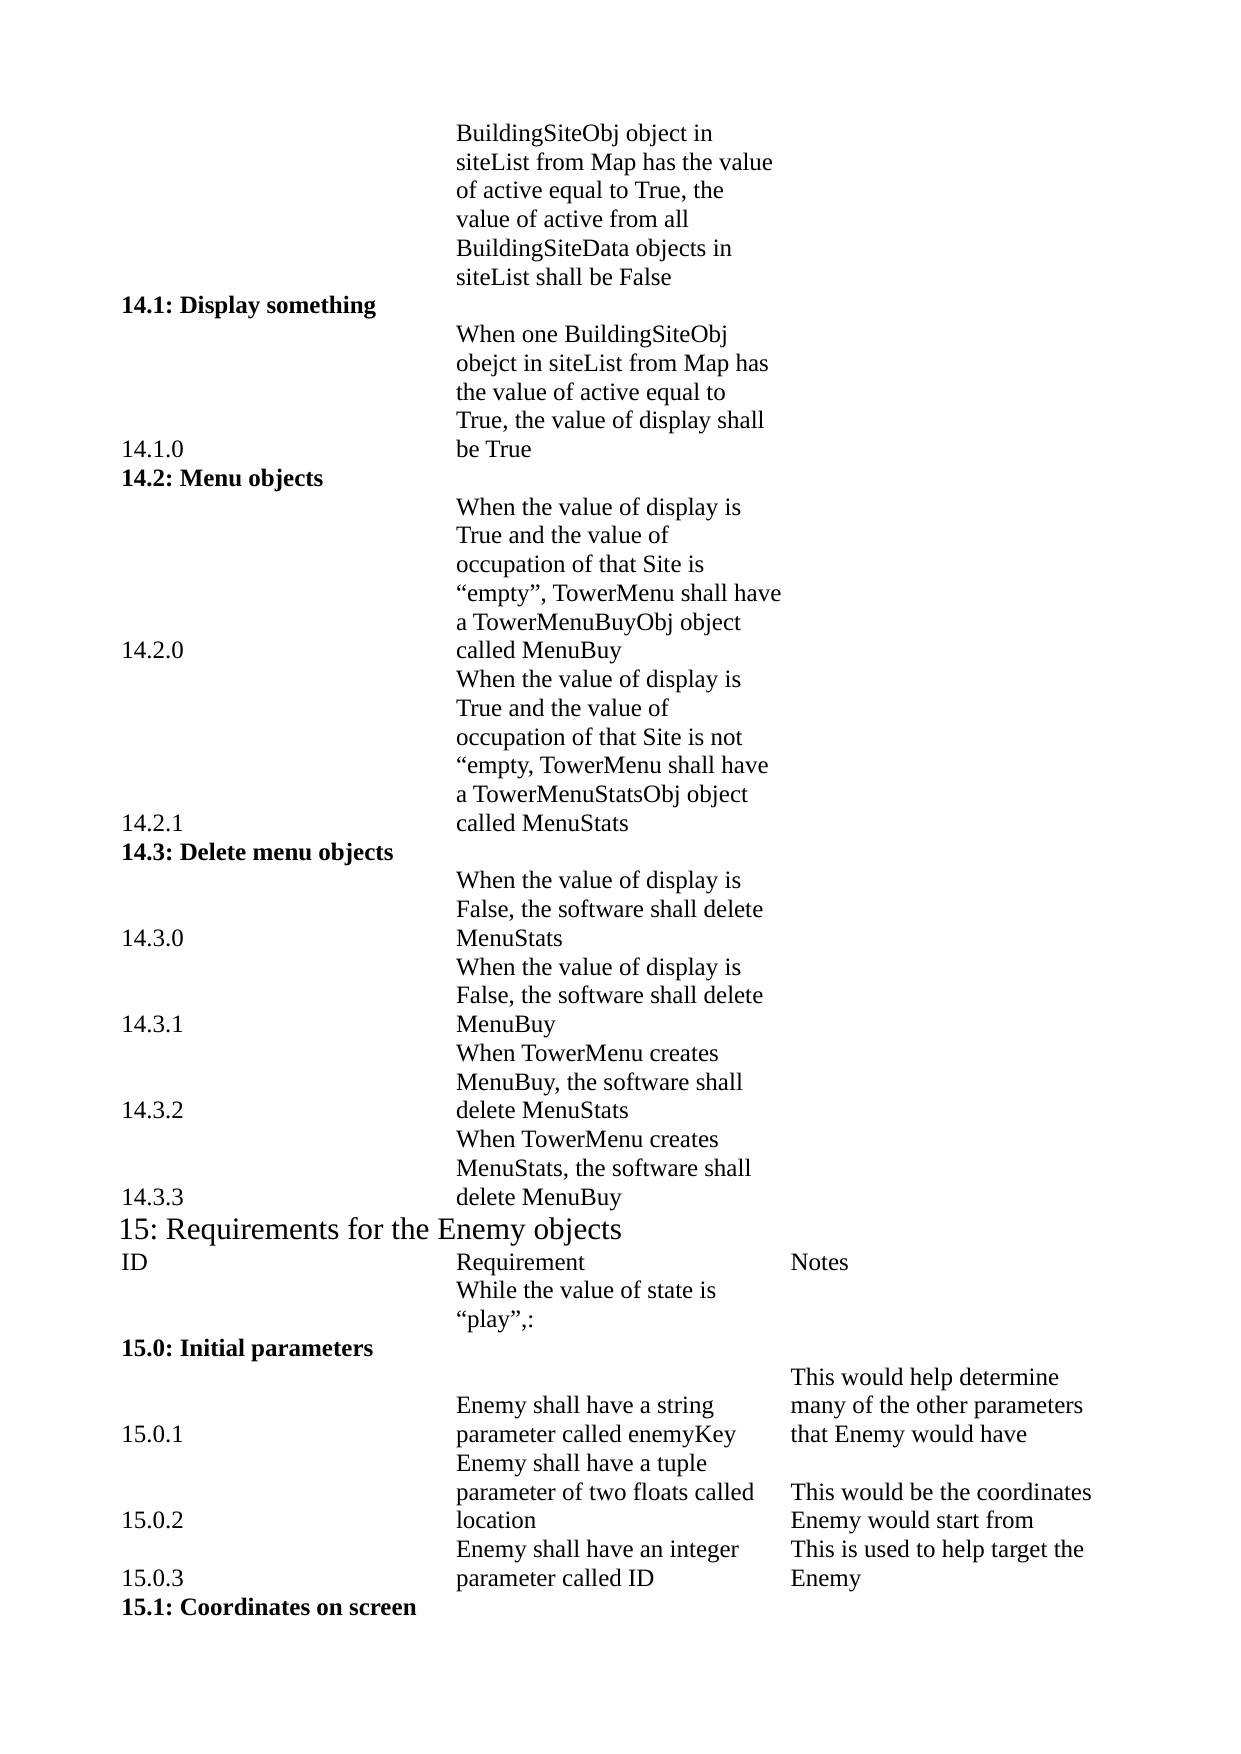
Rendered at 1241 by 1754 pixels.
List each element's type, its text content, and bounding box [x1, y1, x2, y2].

table_cell Enemy shall have a string parameter called enemyKey [453, 1362, 787, 1448]
table_cell When the value of display is True and the value of occupation of that Site is “empty”, TowerMenu shall have a TowerMenuBuyObj object called MenuBuy [453, 492, 787, 664]
table_cell 14.3.3 [118, 1124, 453, 1211]
table_cell [787, 319, 1122, 463]
table_cell 15.0.1 [118, 1362, 453, 1448]
table_cell 14.3: Delete menu objects [118, 837, 1122, 866]
table_cell [787, 664, 1122, 837]
table_header Notes [787, 1247, 1122, 1275]
table_cell 15.1: Coordinates on screen [118, 1592, 1122, 1620]
table_cell [787, 1124, 1122, 1211]
table_cell 14.3.1 [118, 952, 453, 1038]
table_cell [787, 866, 1122, 952]
table_cell This is used to help target the Enemy [787, 1534, 1122, 1592]
table_cell 14.2.1 [118, 664, 453, 837]
table_cell 14.3.0 [118, 866, 453, 952]
table_cell [787, 1275, 1122, 1333]
table_cell While the value of state is “play”,: [453, 1275, 787, 1333]
table_cell 14.2.0 [118, 492, 453, 664]
table_cell When TowerMenu creates MenuStats, the software shall delete MenuBuy [453, 1124, 787, 1211]
table_cell 15.0: Initial parameters [118, 1333, 1122, 1362]
table_cell 14.3.2 [118, 1038, 453, 1124]
table_cell [118, 118, 453, 291]
table_cell [787, 1038, 1122, 1124]
table_header Requirement [453, 1247, 787, 1275]
table_cell 14.1: Display something [118, 291, 1122, 319]
table_cell This would help determine many of the other parameters that Enemy would have [787, 1362, 1122, 1448]
table_cell BuildingSiteObj object in siteList from Map has the value of active equal to True, the value of active from all BuildingSiteData objects in siteList shall be False [453, 118, 787, 291]
table_cell When TowerMenu creates MenuBuy, the software shall delete MenuStats [453, 1038, 787, 1124]
table_cell This would be the coordinates Enemy would start from [787, 1448, 1122, 1534]
table_cell [787, 118, 1122, 291]
table_header ID [118, 1247, 453, 1275]
table_cell 14.2: Menu objects [118, 463, 1122, 492]
table_cell 15.0.3 [118, 1534, 453, 1592]
table_cell When the value of display is True and the value of occupation of that Site is not “empty, TowerMenu shall have a TowerMenuStatsObj object called MenuStats [453, 664, 787, 837]
table_cell Enemy shall have an integer parameter called ID [453, 1534, 787, 1592]
table_cell When one BuildingSiteObj obejct in siteList from Map has the value of active equal to True, the value of display shall be True [453, 319, 787, 463]
table_cell When the value of display is False, the software shall delete MenuBuy [453, 952, 787, 1038]
table_cell 14.1.0 [118, 319, 453, 463]
table_cell [787, 952, 1122, 1038]
table_cell 15.0.2 [118, 1448, 453, 1534]
text 15: Requirements for the Enemy objects [118, 1211, 1122, 1247]
table_cell [118, 1275, 453, 1333]
table_cell When the value of display is False, the software shall delete MenuStats [453, 866, 787, 952]
table_cell [787, 492, 1122, 664]
table_cell Enemy shall have a tuple parameter of two floats called location [453, 1448, 787, 1534]
